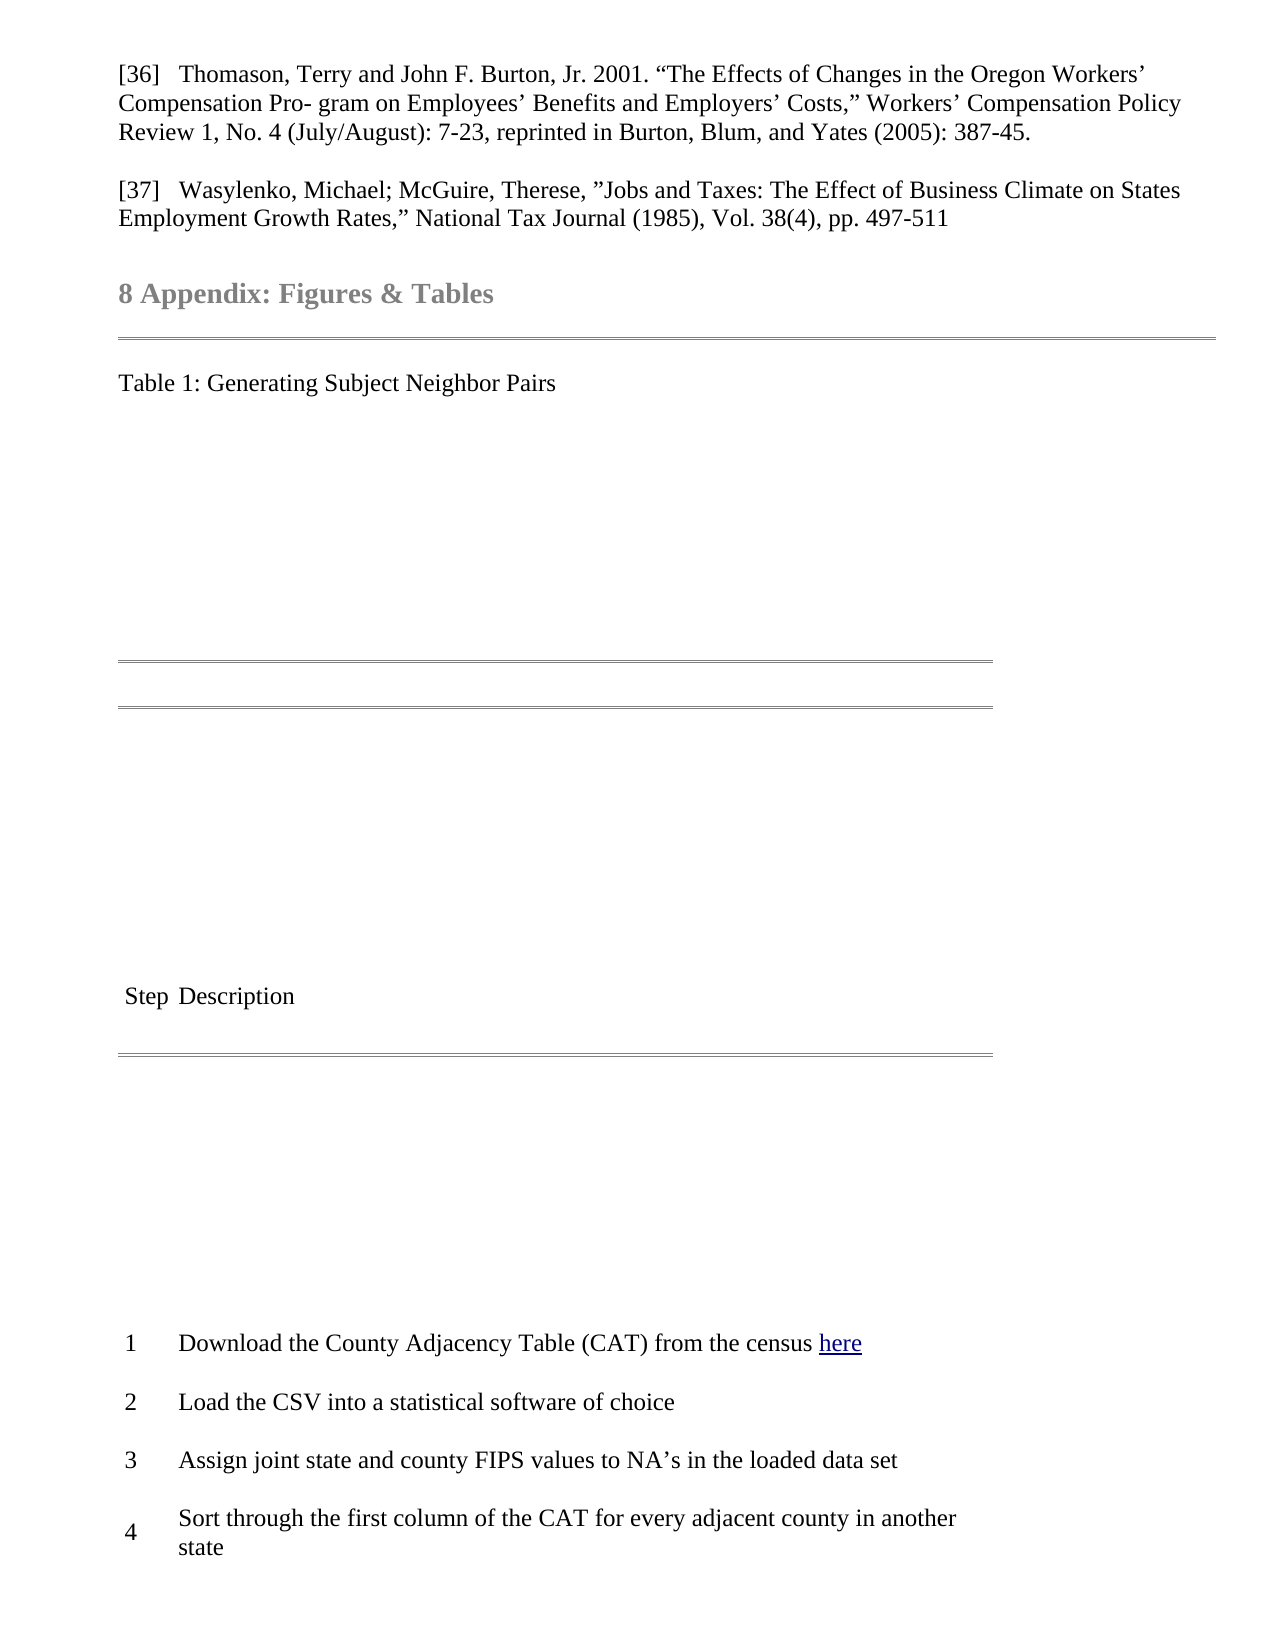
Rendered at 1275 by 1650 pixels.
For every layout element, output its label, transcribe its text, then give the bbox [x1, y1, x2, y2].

table_cell [118, 1057, 178, 1085]
table_cell [178, 796, 993, 854]
table_cell Download the County Adjacency Table (CAT) from the census here [178, 1329, 993, 1387]
table_cell [118, 709, 178, 738]
table_cell [178, 888, 993, 923]
table_cell [118, 587, 178, 645]
table_cell [178, 1270, 993, 1328]
table_cell [118, 1085, 178, 1143]
table_cell [178, 738, 993, 796]
text [37] Wasylenko, Michael; McGuire, Therese, ”Jobs and Taxes: The Effect of Business Climate on States Employment Growth Rates,” National Tax Journal (1985), Vol. 38(4), pp. 497-511 [118, 175, 1216, 232]
table_cell [178, 663, 993, 691]
text Table 1: Generating Subject Neighbor Pairs [118, 368, 1216, 397]
table_cell [118, 738, 178, 796]
table_header [118, 402, 178, 460]
table_cell Step [118, 981, 178, 1039]
table_cell Sort through the first column of the CAT for every adjacent county in another state [178, 1503, 993, 1590]
table_cell [118, 663, 178, 691]
table_cell [178, 1085, 993, 1143]
table_cell [178, 1236, 993, 1270]
table_cell [118, 553, 178, 587]
table_cell [178, 587, 993, 645]
table_cell 4 [118, 1503, 178, 1590]
table_cell [118, 519, 993, 553]
table_cell [118, 645, 178, 660]
table_cell Assign joint state and county FIPS values to NA’s in the loaded data set [178, 1445, 993, 1503]
table_cell 1 [118, 1329, 178, 1387]
table_cell [118, 1144, 178, 1202]
table_cell Load the CSV into a statistical software of choice [178, 1387, 993, 1445]
table_cell 3 [118, 1445, 178, 1503]
table_cell [118, 1039, 178, 1053]
table_cell [178, 691, 993, 706]
table_header [178, 402, 993, 460]
table_cell [178, 645, 993, 660]
table_cell [118, 796, 178, 854]
table_cell [178, 709, 993, 738]
table_cell [178, 460, 993, 518]
table_cell [118, 460, 178, 518]
table_cell [178, 553, 993, 587]
table_cell Description [178, 981, 993, 1039]
table_cell [118, 1270, 178, 1328]
table_cell [118, 923, 178, 981]
text [36] Thomason, Terry and John F. Burton, Jr. 2001. “The Effects of Changes in the Oregon Workers’ Compensation Pro- gram on Employees’ Benefits and Employers’ Costs,” Workers’ Compensation Policy Review 1, No. 4 (July/August): 7-23, reprinted in Burton, Blum, and Yates (2005): 387-45. [118, 59, 1216, 145]
table_cell [178, 1057, 993, 1085]
table_cell [118, 1236, 178, 1270]
subtitle 8 Appendix: Figures & Tables [118, 276, 1216, 310]
table_cell [178, 1144, 993, 1202]
table_cell [118, 888, 178, 923]
table_cell [178, 1039, 993, 1053]
table_cell [118, 691, 178, 706]
table_cell [118, 854, 993, 888]
table_cell 2 [118, 1387, 178, 1445]
table_cell [178, 923, 993, 981]
table_cell [118, 1202, 993, 1236]
